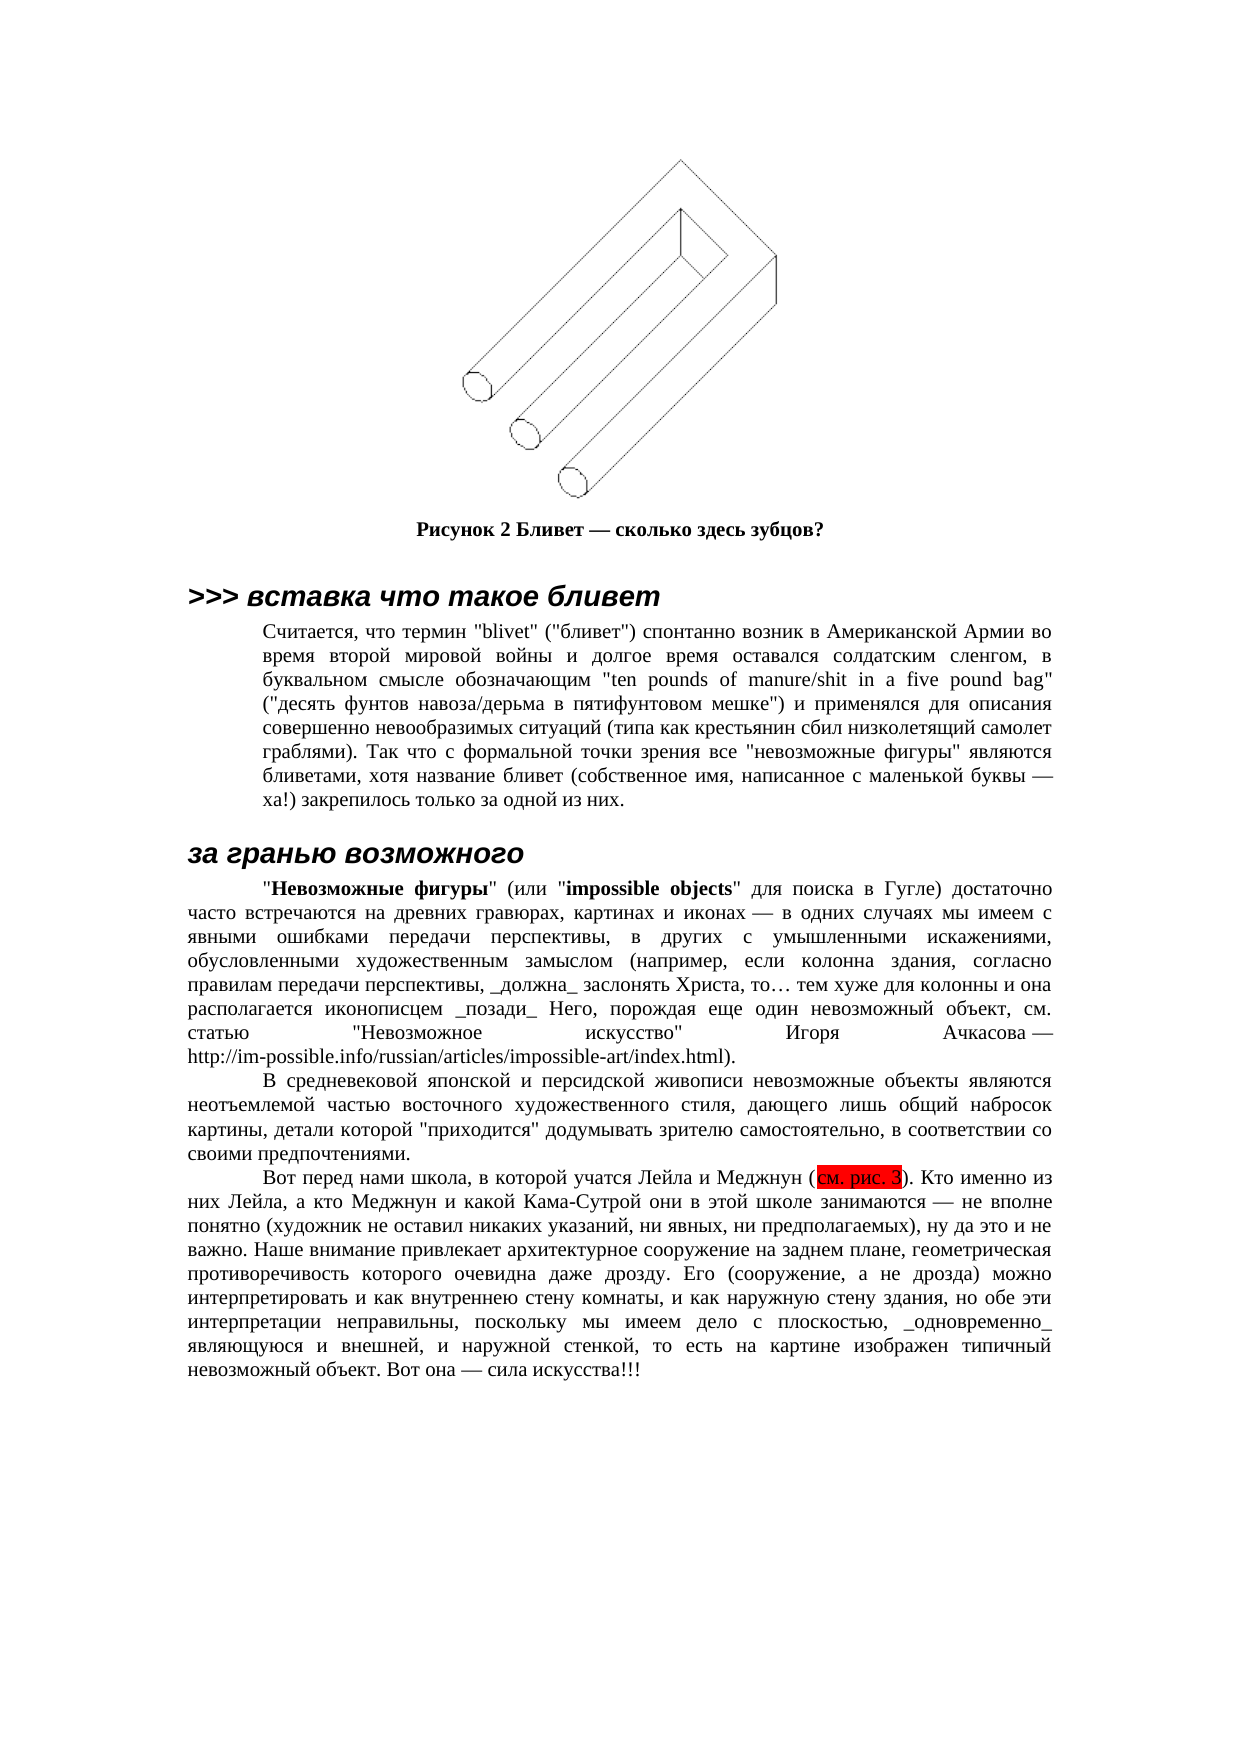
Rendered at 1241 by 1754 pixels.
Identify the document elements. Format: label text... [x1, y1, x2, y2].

subtitle за гранью возможного [187, 836, 1053, 869]
text Вот перед нами школа, в которой учатся Лейла и Меджнун (см. рис. 3). Кто именно из них Лейла, а кто Меджнун и какой Кама-Сутрой они в этой школе занимаются — не вполне понятно (художник не оставил никаких указаний, ни явных, ни предполагаемых), ну да это и не важно. Наше внимание привлекает архитектурное сооружение на заднем плане, геометрическая противоречивость которого очевидна даже дрозду. Его (сооружение, а не дрозда) можно интерпретировать и как внутреннею стену комнаты, и как наружную стену здания, но обе эти интерпретации неправильны, поскольку мы имеем дело с плоскостью, _одновременно_ являющуюся и внешней, и наружной стенкой, то есть на картине изображен типичный невозможный объект. Вот она — сила искусства!!! [187, 1164, 1053, 1381]
text Рисунок 2 Бливет — сколько здесь зубцов? [187, 517, 1053, 541]
text Считается, что термин "blivet" ("бливет") спонтанно возник в Американской Армии во время второй мировой войны и долгое время оставался солдатским сленгом, в буквальном смысле обозначающим "ten pounds of manure/shit in a five pound bag" ("десять фунтов навоза/дерьма в пятифунтовом мешке") и применялся для описания совершенно невообразимых ситуаций (типа как крестьянин сбил низколетящий самолет граблями). Так что с формальной точки зрения все "невозможные фигуры" являются бливетами, хотя название бливет (собственное имя, написанное с маленькой буквы — ха!) закрепилось только за одной из них. [262, 618, 1053, 811]
subtitle >>> вставка что такое бливет [187, 579, 1053, 612]
picture [458, 150, 782, 505]
text "Невозможные фигуры" (или "impossible objects" для поиска в Гугле) достаточно часто встречаются на древних гравюрах, картинах и иконах — в одних случаях мы имеем с явными ошибками передачи перспективы, в других с умышленными искажениями, обусловленными художественным замыслом (например, если колонна здания, согласно правилам передачи перспективы, _должна_ заслонять Христа, то… тем хуже для колонны и она располагается иконописцем _позади_ Него, порождая еще один невозможный объект, см. статью "Невозможное искусство" Игоря Ачкасова — http://im-possible.info/russian/articles/impossible-art/index.html). [187, 876, 1053, 1068]
text В средневековой японской и персидской живописи невозможные объекты являются неотъемлемой частью восточного художественного стиля, дающего лишь общий набросок картины, детали которой "приходится" додумывать зрителю самостоятельно, в соответствии со своими предпочтениями. [187, 1068, 1053, 1164]
